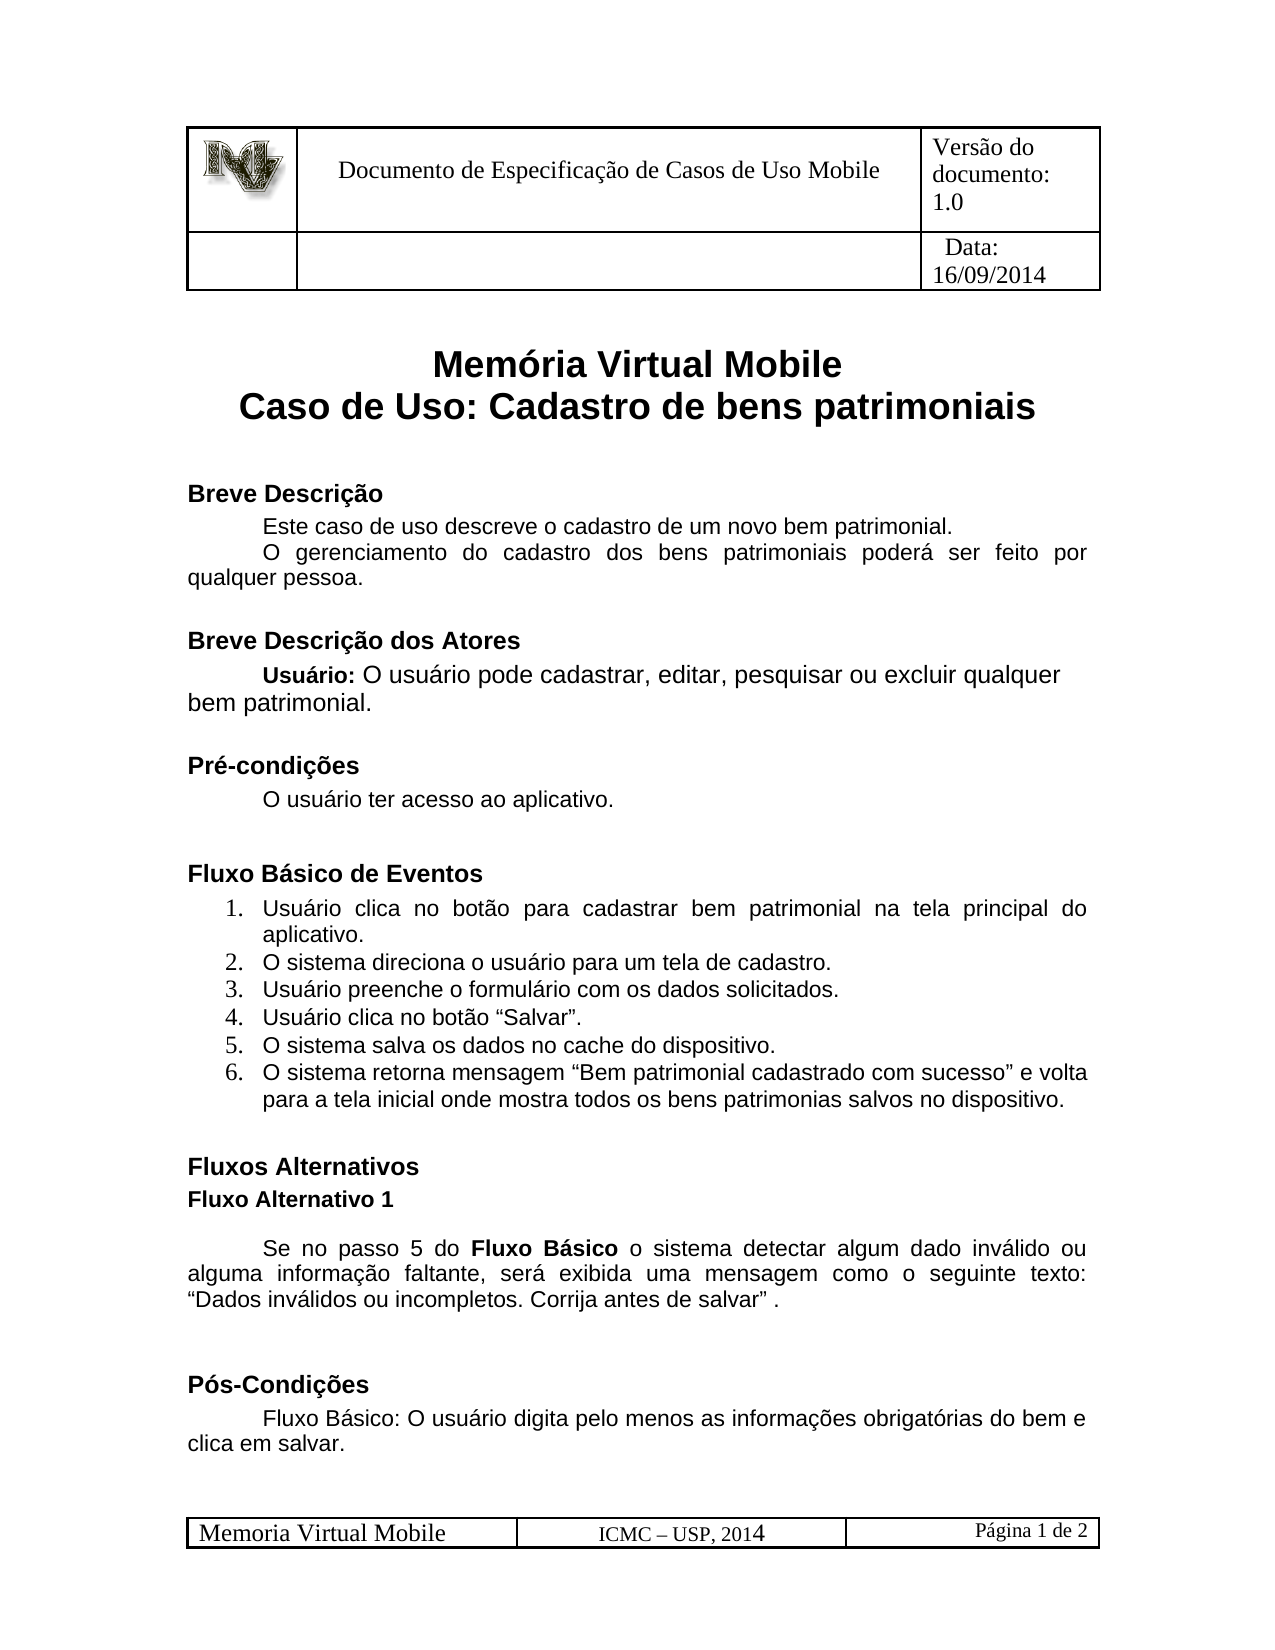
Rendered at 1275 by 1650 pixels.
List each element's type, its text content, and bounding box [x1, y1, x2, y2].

list Usuário preenche o formulário com os dados solicitados. [225, 975, 1087, 1003]
subtitle Pré-condições [187, 752, 1087, 780]
list O sistema direciona o usuário para um tela de cadastro. [225, 948, 1087, 975]
text Fluxo Básico: O usuário digita pelo menos as informações obrigatórias do bem e clica em salvar. [187, 1405, 1087, 1457]
text Se no passo 5 do Fluxo Básico o sistema detectar algum dado inválido ou alguma informação faltante, será exibida uma mensagem como o seguinte texto: “Dados inválidos ou incompletos. Corrija antes de salvar” . [187, 1235, 1087, 1312]
list O sistema retorna mensagem “Bem patrimonial cadastrado com sucesso” e volta para a tela inicial onde mostra todos os bens patrimonias salvos no dispositivo. [225, 1058, 1087, 1112]
list O sistema salva os dados no cache do dispositivo. [225, 1031, 1087, 1058]
list Usuário clica no botão para cadastrar bem patrimonial na tela principal do aplicativo. [225, 894, 1087, 948]
list Usuário clica no botão “Salvar”. [225, 1003, 1087, 1031]
text Usuário: O usuário pode cadastrar, editar, pesquisar ou excluir qualquer bem patrimonial. [187, 661, 1087, 716]
subtitle Breve Descrição [187, 480, 1087, 508]
text O usuário ter acesso ao aplicativo. [262, 786, 1087, 812]
text O gerenciamento do cadastro dos bens patrimoniais poderá ser feito por qualquer pessoa. [187, 539, 1087, 591]
subtitle Fluxos Alternativos [187, 1152, 1087, 1180]
picture [198, 128, 286, 204]
title Memória Virtual Mobile Caso de Uso: Cadastro de bens patrimoniais [187, 343, 1087, 427]
subtitle Breve Descrição dos Atores [187, 626, 1087, 654]
subtitle Pós-Condições [187, 1371, 1087, 1399]
text Este caso de uso descreve o cadastro de um novo bem patrimonial. [187, 514, 1087, 539]
subtitle Fluxo Básico de Eventos [187, 860, 1087, 888]
subtitle Fluxo Alternativo 1 [187, 1186, 1087, 1212]
